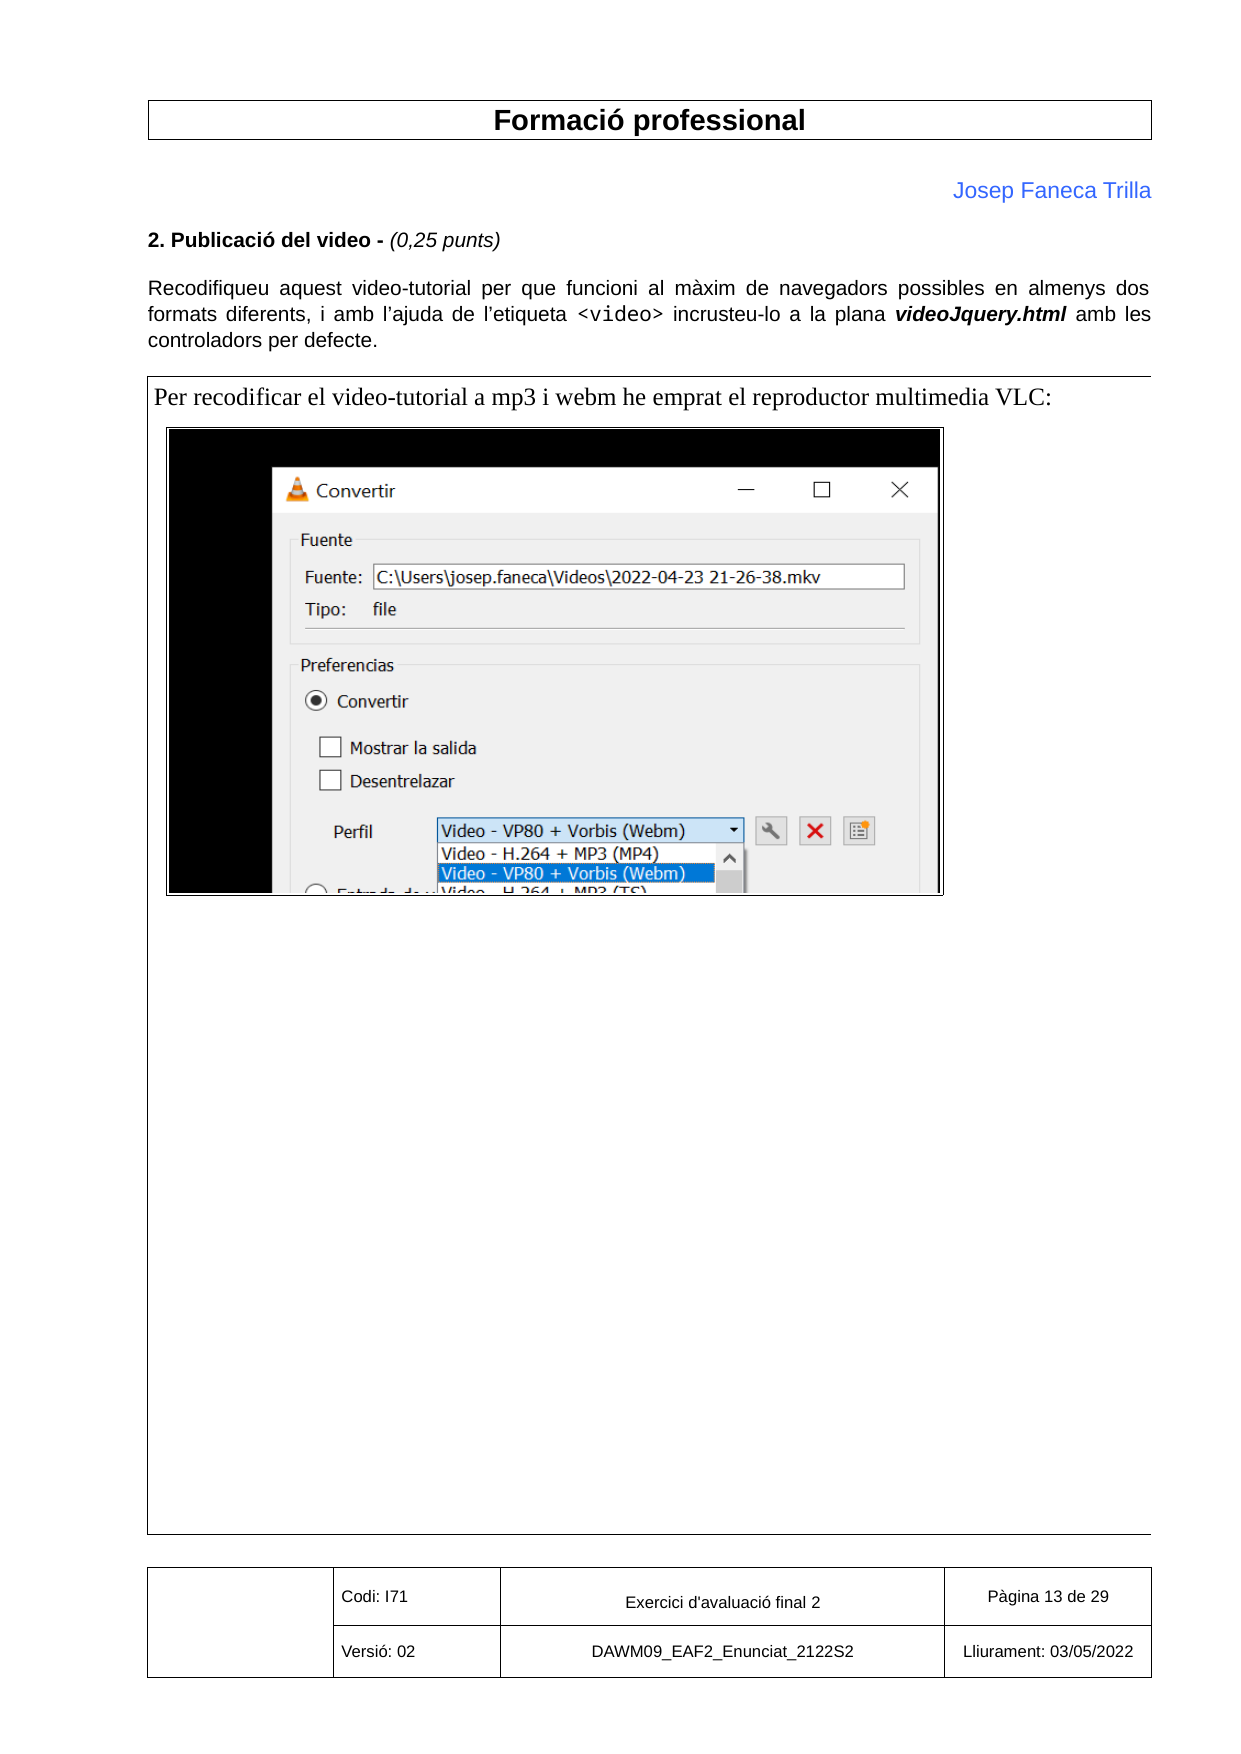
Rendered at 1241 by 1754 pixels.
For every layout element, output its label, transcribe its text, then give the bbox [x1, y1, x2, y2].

text 2. Publicació del video - (0,25 punts) [148, 227, 1151, 251]
list Recodifiqueu aquest video-tutorial per que funcioni al màxim de navegadors possibles en almenys dos formats diferents, i amb l’ajuda de l’etiqueta <video> incrusteu-lo a la plana videoJquery.html amb les controladors per defecte. [112, 275, 1151, 352]
table_header Per recodificar el video-tutorial a mp3 i webm he emprat el reproductor multimedia VLC: [148, 377, 1151, 1533]
picture [169, 429, 940, 893]
